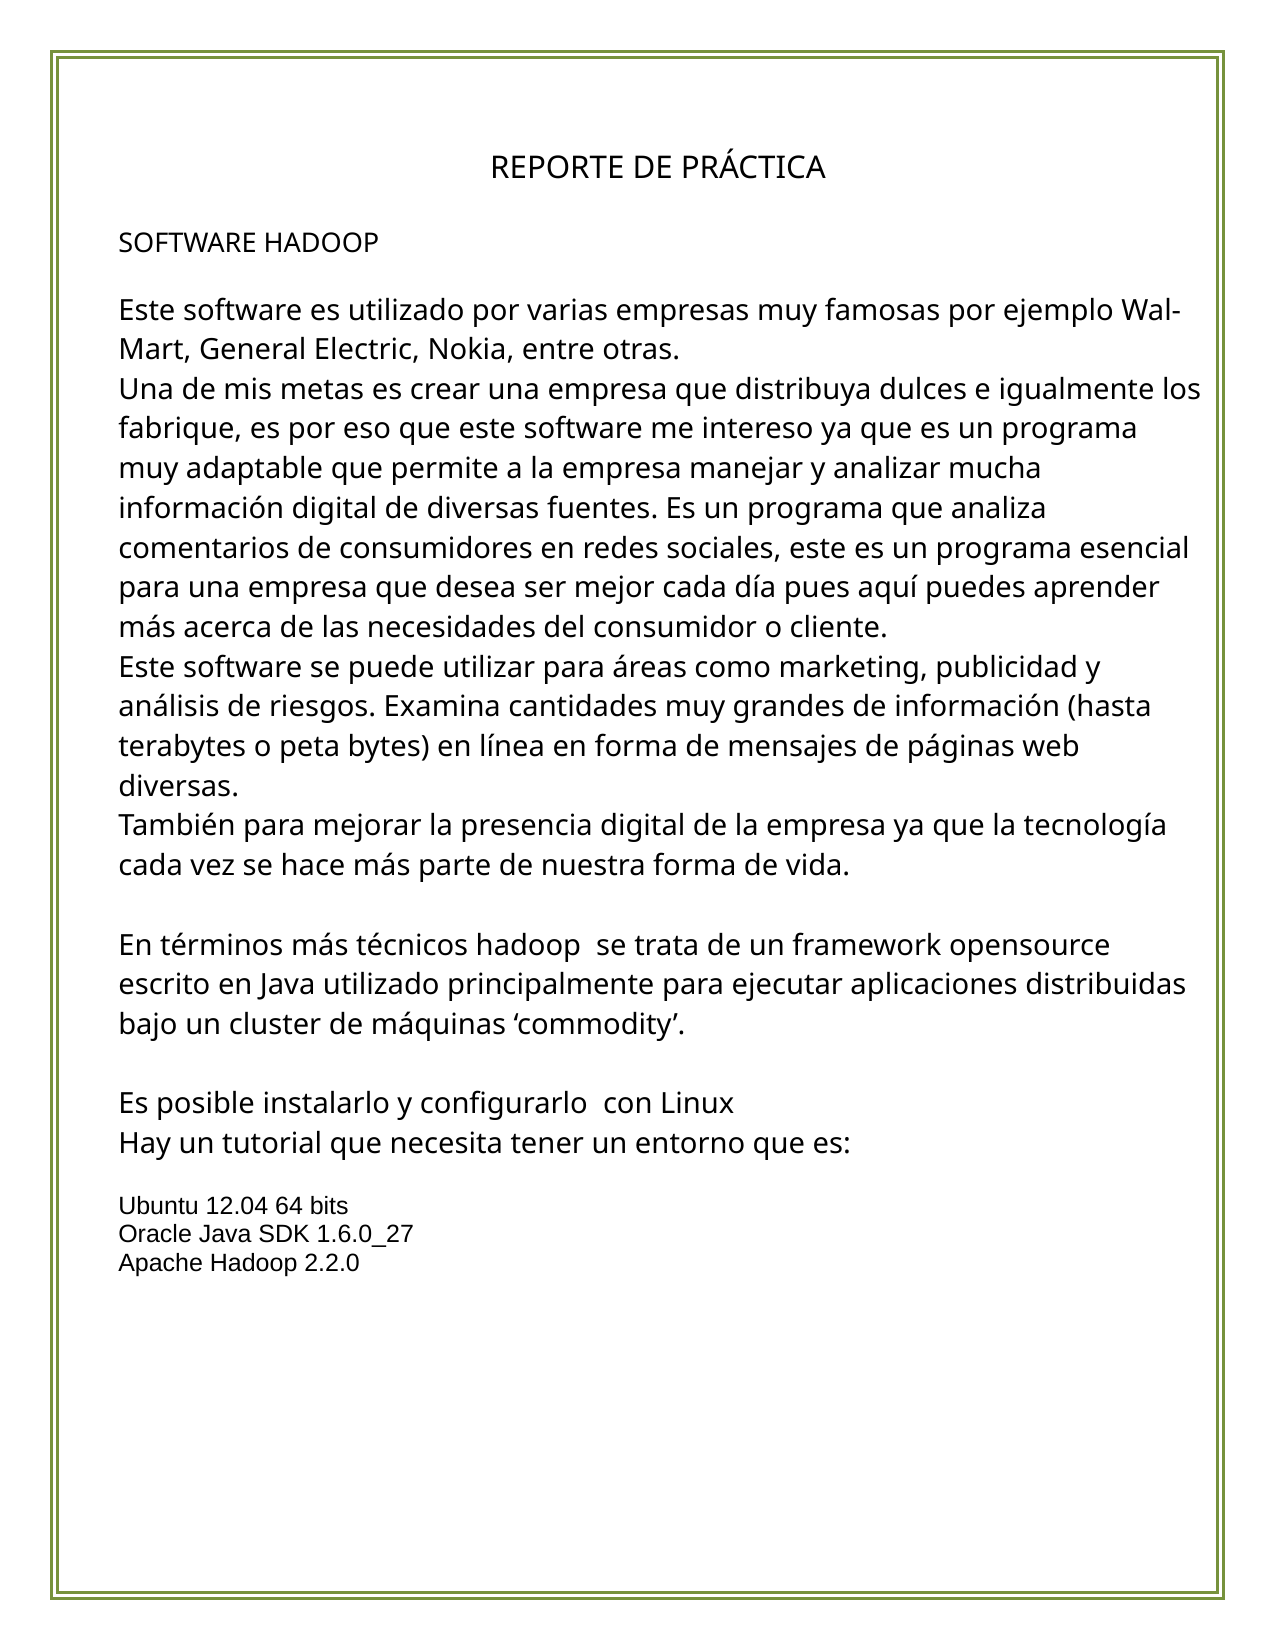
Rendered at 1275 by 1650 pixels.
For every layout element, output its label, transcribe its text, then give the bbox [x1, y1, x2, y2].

text También para mejorar la presencia digital de la empresa ya que la tecnología cada vez se hace más parte de nuestra forma de vida. [118, 805, 1205, 884]
text Ubuntu 12.04 64 bits [118, 1191, 1205, 1219]
text Una de mis metas es crear una empresa que distribuya dulces e igualmente los fabrique, es por eso que este software me intereso ya que es un programa muy adaptable que permite a la empresa manejar y analizar mucha información digital de diversas fuentes. Es un programa que analiza comentarios de consumidores en redes sociales, este es un programa esencial para una empresa que desea ser mejor cada día pues aquí puedes aprender más acerca de las necesidades del consumidor o cliente. [118, 368, 1205, 646]
text Este software es utilizado por varias empresas muy famosas por ejemplo Wal-Mart, General Electric, Nokia, entre otras. [118, 289, 1205, 368]
text Es posible instalarlo y configurarlo con Linux [118, 1082, 1205, 1122]
text En términos más técnicos hadoop se trata de un framework opensource escrito en Java utilizado principalmente para ejecutar aplicaciones distribuidas bajo un cluster de máquinas ‘commodity’. [118, 924, 1205, 1043]
text SOFTWARE HADOOP [118, 223, 1205, 260]
text Hay un tutorial que necesita tener un entorno que es: [118, 1122, 1205, 1162]
text REPORTE DE PRÁCTICA [118, 144, 1205, 187]
text Apache Hadoop 2.2.0 [118, 1248, 1205, 1277]
text Este software se puede utilizar para áreas como marketing, publicidad y análisis de riesgos. Examina cantidades muy grandes de información (hasta terabytes o peta bytes) en línea en forma de mensajes de páginas web diversas. [118, 646, 1205, 805]
text Oracle Java SDK 1.6.0_27 [118, 1219, 1205, 1248]
